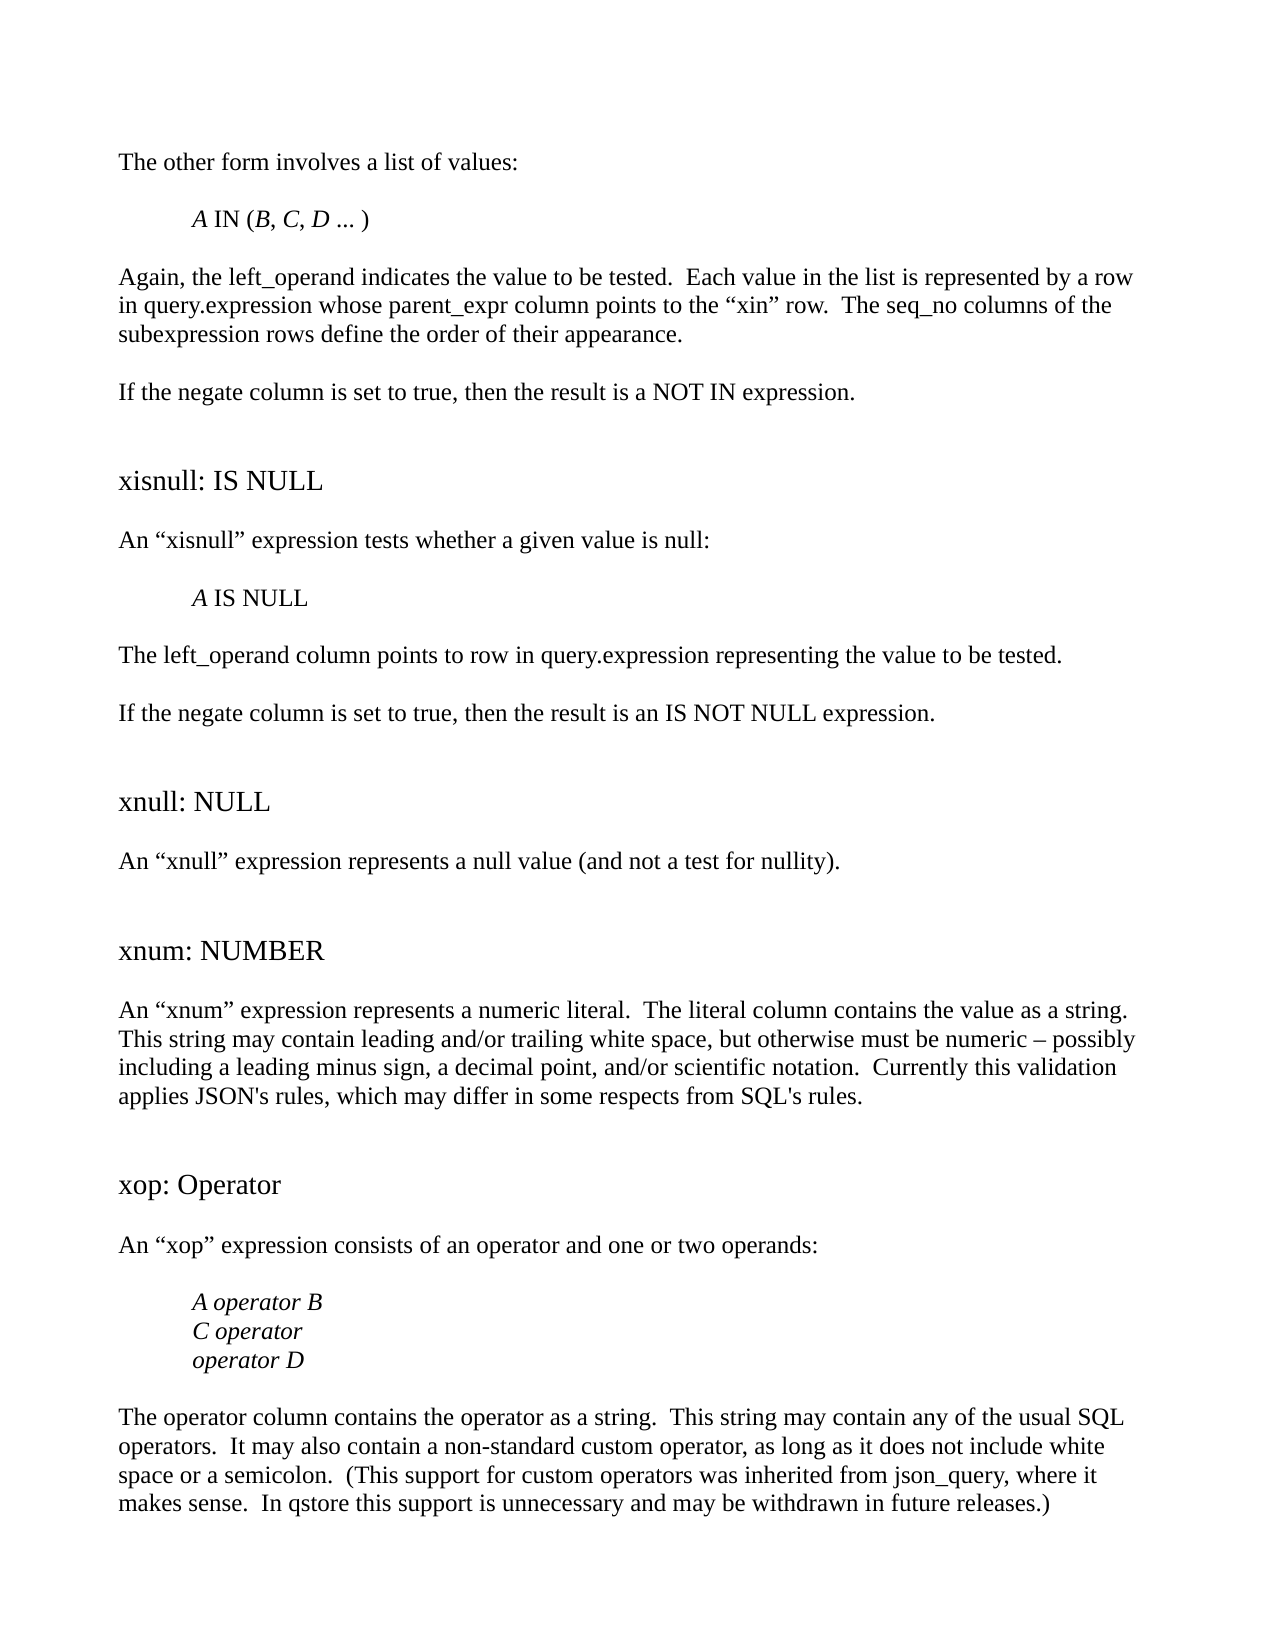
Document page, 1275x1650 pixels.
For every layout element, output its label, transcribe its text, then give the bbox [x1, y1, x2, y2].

text xop: Operator [118, 1167, 1157, 1201]
text A operator B [118, 1287, 1157, 1316]
text If the negate column is set to true, then the result is an IS NOT NULL expression. [118, 698, 1157, 727]
text An “xop” expression consists of an operator and one or two operands: [118, 1230, 1157, 1258]
text The operator column contains the operator as a string. This string may contain any of the usual SQL operators. It may also contain a non-standard custom operator, as long as it does not include white space or a semicolon. (This support for custom operators was inherited from json_query, where it makes sense. In qstore this support is unnecessary and may be withdrawn in future releases.) [118, 1402, 1157, 1517]
text An “xnull” expression represents a null value (and not a test for nullity). [118, 846, 1157, 875]
text An “xnum” expression represents a numeric literal. The literal column contains the value as a string. This string may contain leading and/or trailing white space, but otherwise must be numeric – possibly including a leading minus sign, a decimal point, and/or scientific notation. Currently this validation applies JSON's rules, which may differ in some respects from SQL's rules. [118, 995, 1157, 1110]
text Again, the left_operand indicates the value to be tested. Each value in the list is represented by a row in query.expression whose parent_expr column points to the “xin” row. The seq_no columns of the subexpression rows define the order of their appearance. [118, 262, 1157, 348]
text C operator [118, 1316, 1157, 1345]
text If the negate column is set to true, then the result is a NOT IN expression. [118, 377, 1157, 406]
text A IS NULL [118, 583, 1157, 612]
text A IN (B, C, D ... ) [118, 204, 1157, 233]
text xnull: NULL [118, 784, 1157, 818]
text xnum: NUMBER [118, 933, 1157, 966]
text The left_operand column points to row in query.expression representing the value to be tested. [118, 640, 1157, 669]
text xisnull: IS NULL [118, 463, 1157, 497]
text The other form involves a list of values: [118, 147, 1157, 176]
text operator D [118, 1345, 1157, 1373]
text An “xisnull” expression tests whether a given value is null: [118, 525, 1157, 554]
